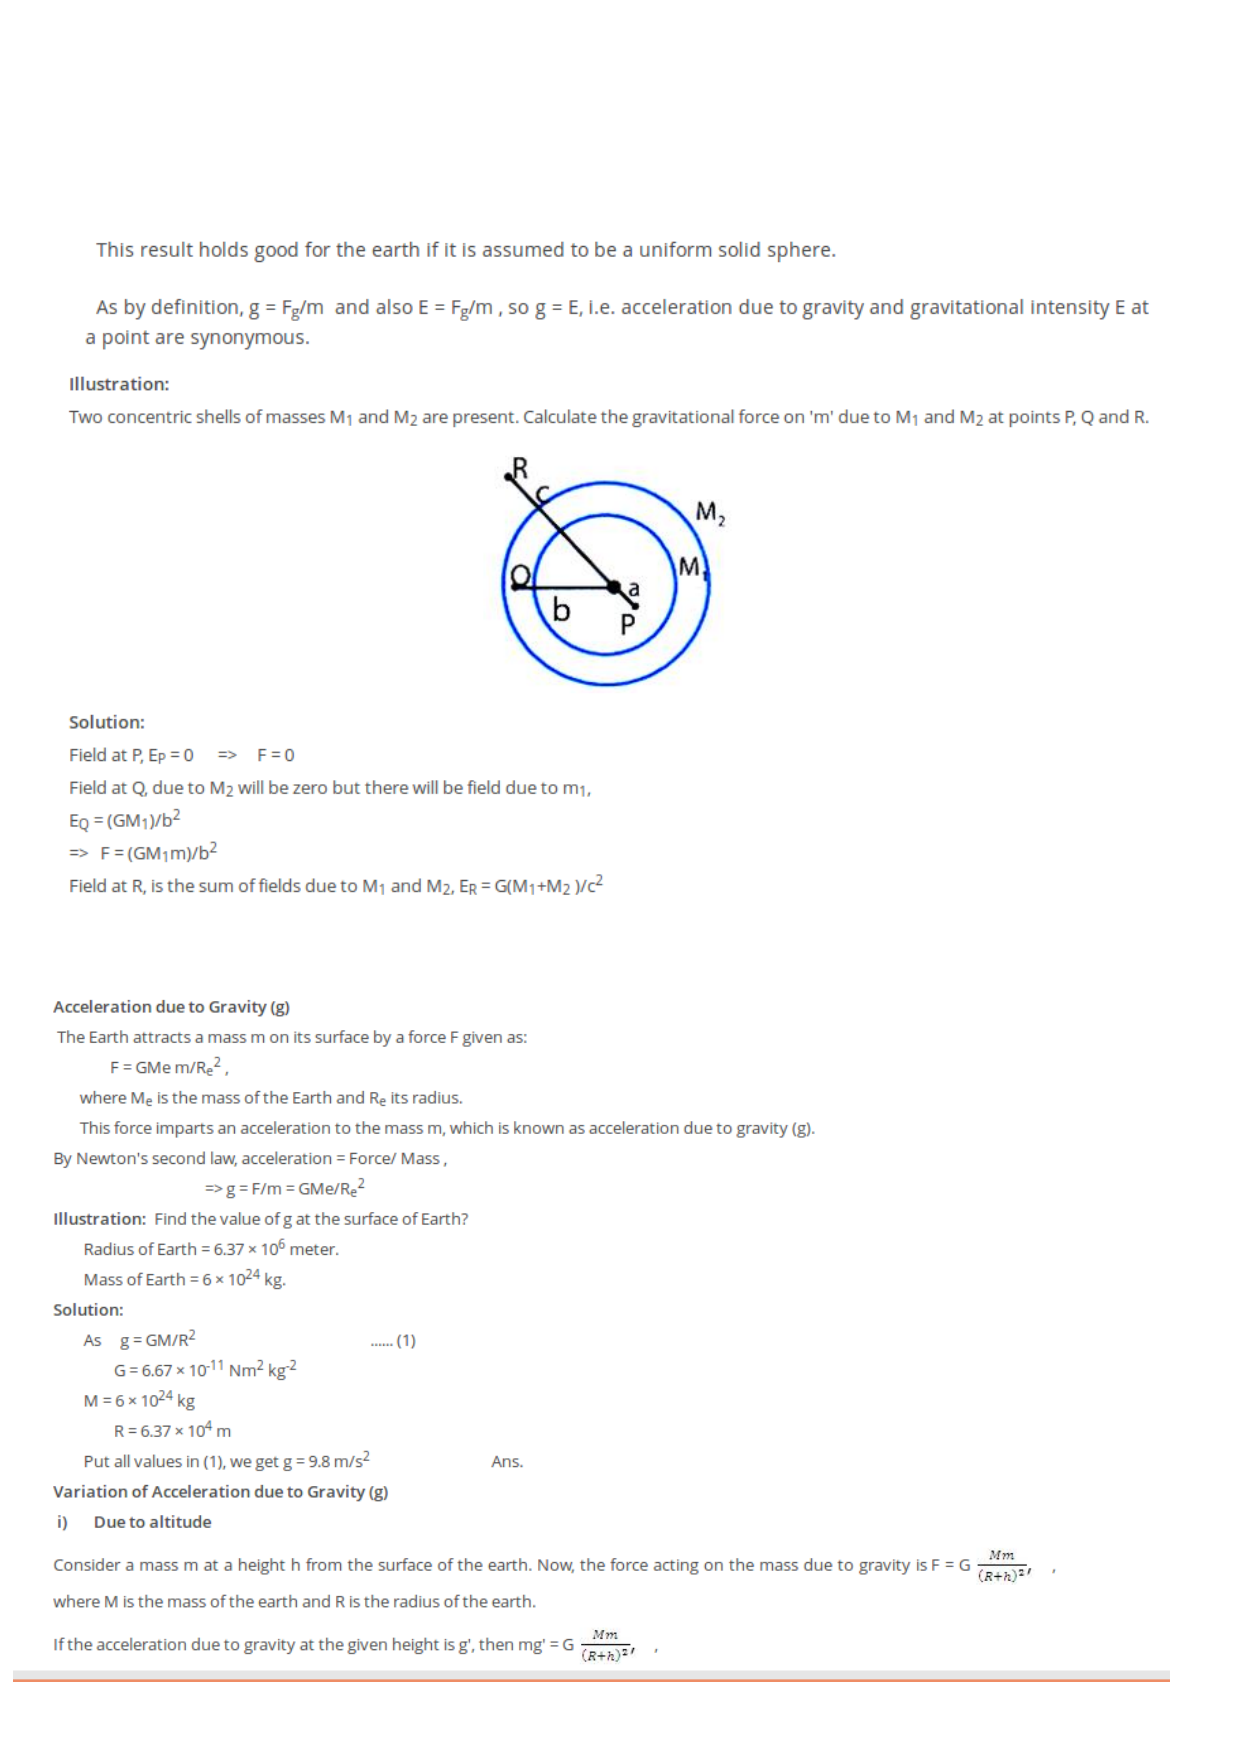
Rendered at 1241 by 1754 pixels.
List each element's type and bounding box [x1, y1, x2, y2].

picture [13, 990, 1170, 1682]
picture [31, 216, 1209, 910]
